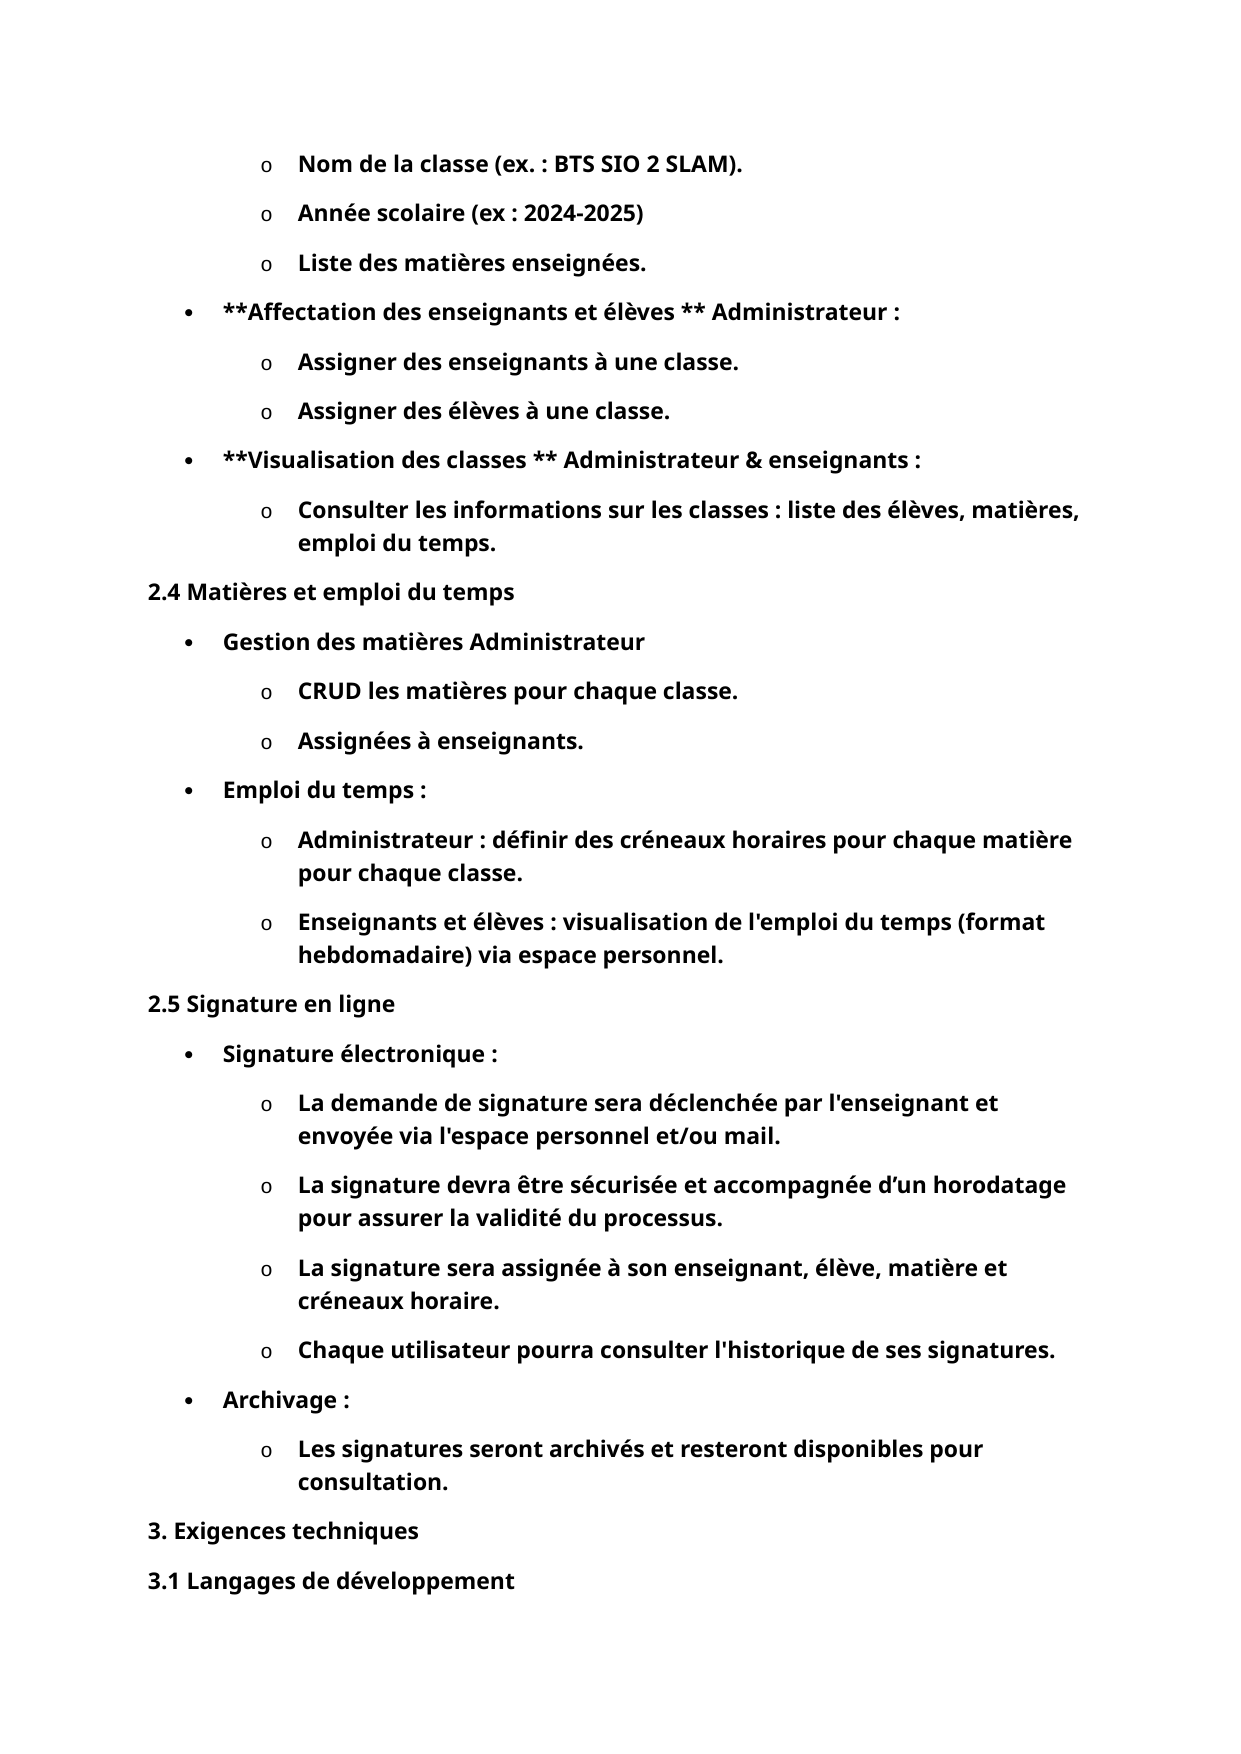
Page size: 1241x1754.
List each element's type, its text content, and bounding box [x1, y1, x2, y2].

list Assignées à enseignants. [260, 725, 1093, 756]
text 2.4 Matières et emploi du temps [148, 576, 1093, 607]
list Nom de la classe (ex. : BTS SIO 2 SLAM). [260, 148, 1093, 179]
list **Affectation des enseignants et élèves ** Administrateur : [185, 296, 1093, 327]
list La signature sera assignée à son enseignant, élève, matière et créneaux horaire. [260, 1252, 1093, 1316]
list Gestion des matières Administrateur [185, 626, 1093, 657]
text 2.5 Signature en ligne [148, 988, 1093, 1019]
list Signature électronique : [185, 1038, 1093, 1069]
list La demande de signature sera déclenchée par l'enseignant et envoyée via l'espace personnel et/ou mail. [260, 1087, 1093, 1151]
list Les signatures seront archivés et resteront disponibles pour consultation. [260, 1433, 1093, 1497]
list **Visualisation des classes ** Administrateur & enseignants : [185, 444, 1093, 476]
list Année scolaire (ex : 2024-2025) [260, 197, 1093, 228]
list Assigner des élèves à une classe. [260, 395, 1093, 426]
list Archivage : [185, 1383, 1093, 1415]
list Enseignants et élèves : visualisation de l'emploi du temps (format hebdomadaire) via espace personnel. [260, 906, 1093, 970]
list Administrateur : définir des créneaux horaires pour chaque matière pour chaque classe. [260, 824, 1093, 888]
list Consulter les informations sur les classes : liste des élèves, matières, emploi du temps. [260, 494, 1093, 558]
list CRUD les matières pour chaque classe. [260, 675, 1093, 706]
list Chaque utilisateur pourra consulter l'historique de ses signatures. [260, 1334, 1093, 1365]
text 3.1 Langages de développement [148, 1565, 1093, 1596]
list Assigner des enseignants à une classe. [260, 346, 1093, 377]
list La signature devra être sécurisée et accompagnée d’un horodatage pour assurer la validité du processus. [260, 1169, 1093, 1233]
list Liste des matières enseignées. [260, 247, 1093, 278]
list Emploi du temps : [185, 774, 1093, 805]
text 3. Exigences techniques [148, 1515, 1093, 1547]
